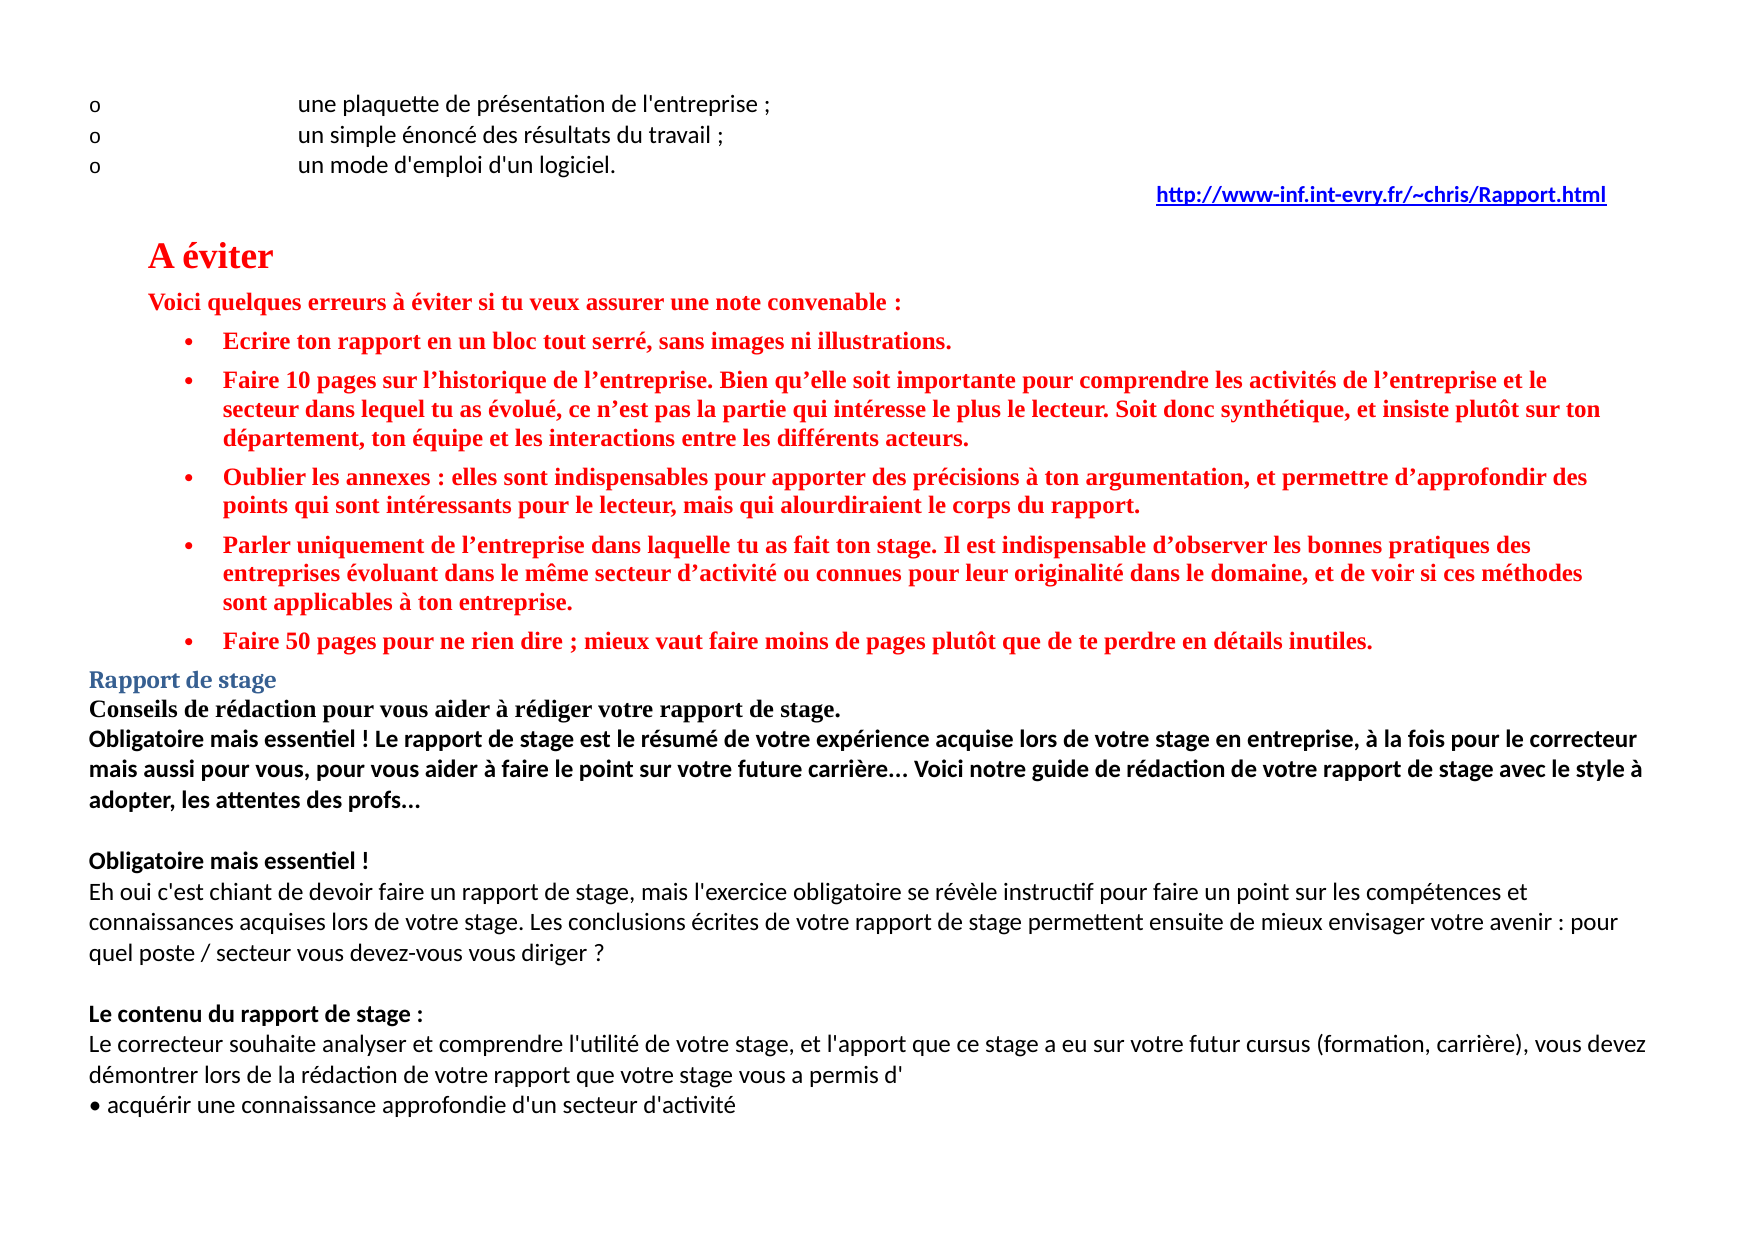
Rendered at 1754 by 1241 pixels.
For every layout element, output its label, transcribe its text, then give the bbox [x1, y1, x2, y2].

text Voici quelques erreurs à éviter si tu veux assurer une note convenable : [148, 287, 1606, 316]
list un simple énoncé des résultats du travail ; [89, 119, 1665, 150]
subtitle A éviter [148, 233, 1606, 276]
list un mode d'emploi d'un logiciel. [89, 150, 1665, 180]
list Faire 10 pages sur l’historique de l’entreprise. Bien qu’elle soit importante pour comprendre les activités de l’entreprise et le secteur dans lequel tu as évolué, ce n’est pas la partie qui intéresse le plus le lecteur. Soit donc synthétique, et insiste plutôt sur ton département, ton équipe et les interactions entre les différents acteurs. [185, 365, 1606, 451]
text http://www-inf.int-evry.fr/~chris/Rapport.html [148, 180, 1606, 208]
text Obligatoire mais essentiel ! Le rapport de stage est le résumé de votre expérience acquise lors de votre stage en entreprise, à la fois pour le correcteur mais aussi pour vous, pour vous aider à faire le point sur votre future carrière... Voici notre guide de rédaction de votre rapport de stage avec le style à adopter, les attentes des profs... Obligatoire mais essentiel ! Eh oui c'est chiant de devoir faire un rapport de stage, mais l'exercice obligatoire se révèle instructif pour faire un point sur les compétences et connaissances acquises lors de votre stage. Les conclusions écrites de votre rapport de stage permettent ensuite de mieux envisager votre avenir : pour quel poste / secteur vous devez-vous vous diriger ? Le contenu du rapport de stage : Le correcteur souhaite analyser et comprendre l'utilité de votre stage, et l'apport que ce stage a eu sur votre futur cursus (formation, carrière), vous devez démontrer lors de la rédaction de votre rapport que votre stage vous a permis d' • acquérir une connaissance approfondie d'un secteur d'activité [89, 723, 1665, 1120]
list une plaquette de présentation de l'entreprise ; [89, 89, 1665, 119]
subtitle Conseils de rédaction pour vous aider à rédiger votre rapport de stage. [89, 694, 1665, 723]
list Faire 50 pages pour ne rien dire ; mieux vaut faire moins de pages plutôt que de te perdre en détails inutiles. [185, 626, 1606, 655]
subtitle Rapport de stage [89, 666, 1665, 694]
list Parler uniquement de l’entreprise dans laquelle tu as fait ton stage. Il est indispensable d’observer les bonnes pratiques des entreprises évoluant dans le même secteur d’activité ou connues pour leur originalité dans le domaine, et de voir si ces méthodes sont applicables à ton entreprise. [185, 530, 1606, 616]
list Oublier les annexes : elles sont indispensables pour apporter des précisions à ton argumentation, et permettre d’approfondir des points qui sont intéressants pour le lecteur, mais qui alourdiraient le corps du rapport. [185, 462, 1606, 519]
list Ecrire ton rapport en un bloc tout serré, sans images ni illustrations. [185, 326, 1606, 355]
